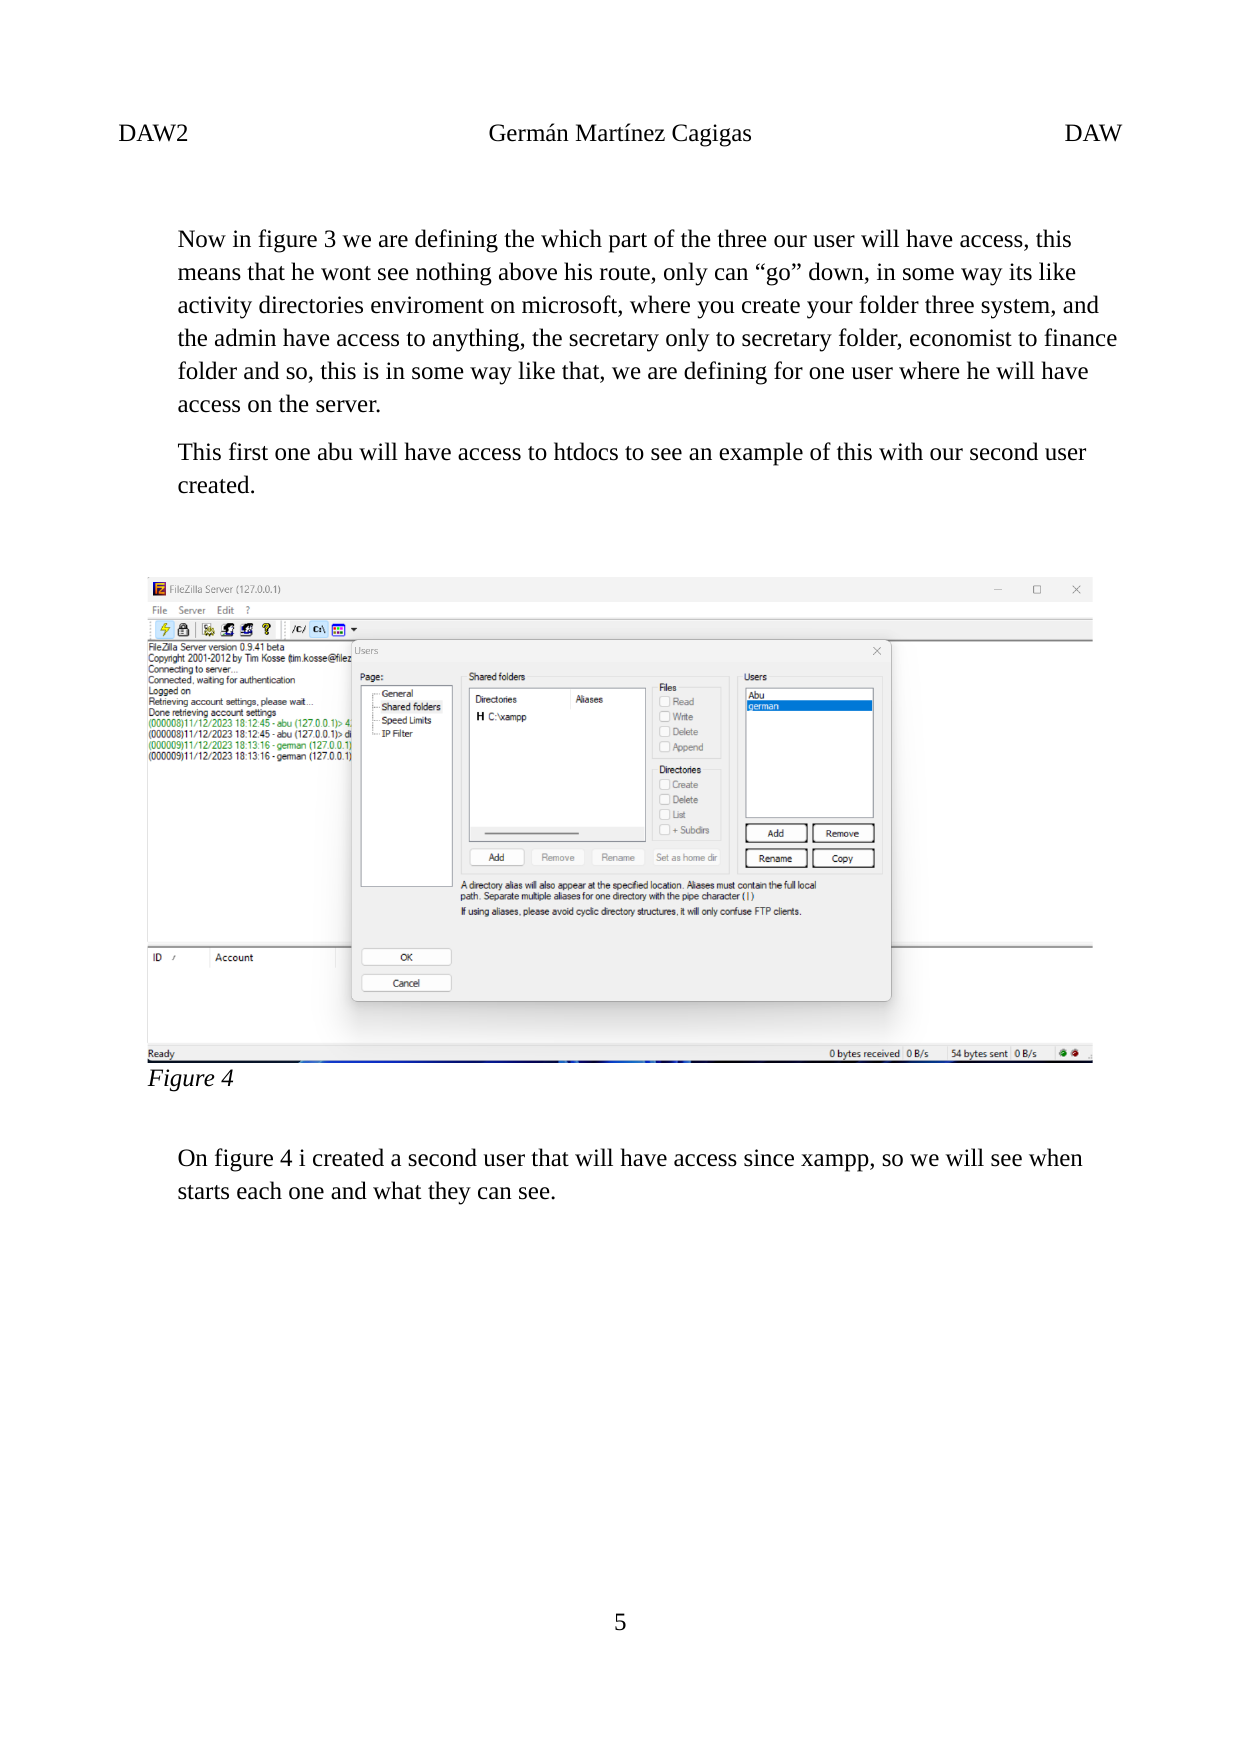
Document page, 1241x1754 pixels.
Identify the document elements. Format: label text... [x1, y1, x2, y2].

picture [147, 577, 1093, 1063]
text Figure 4 [148, 1063, 1093, 1092]
text This first one abu will have access to htdocs to see an example of this with our second user created. [177, 437, 1122, 498]
text Now in figure 3 we are defining the which part of the three our user will have access, this means that he wont see nothing above his route, only can “go” down, in some way its like activity directories enviroment on microsoft, where you create your folder three system, and the admin have access to anything, the secretary only to secretary folder, economist to finance folder and so, this is in some way like that, we are defining for one user where he will have access on the server. [177, 224, 1122, 418]
text On figure 4 i created a second user that will have access since xampp, so we will see when starts each one and what they can see. [177, 1143, 1122, 1205]
